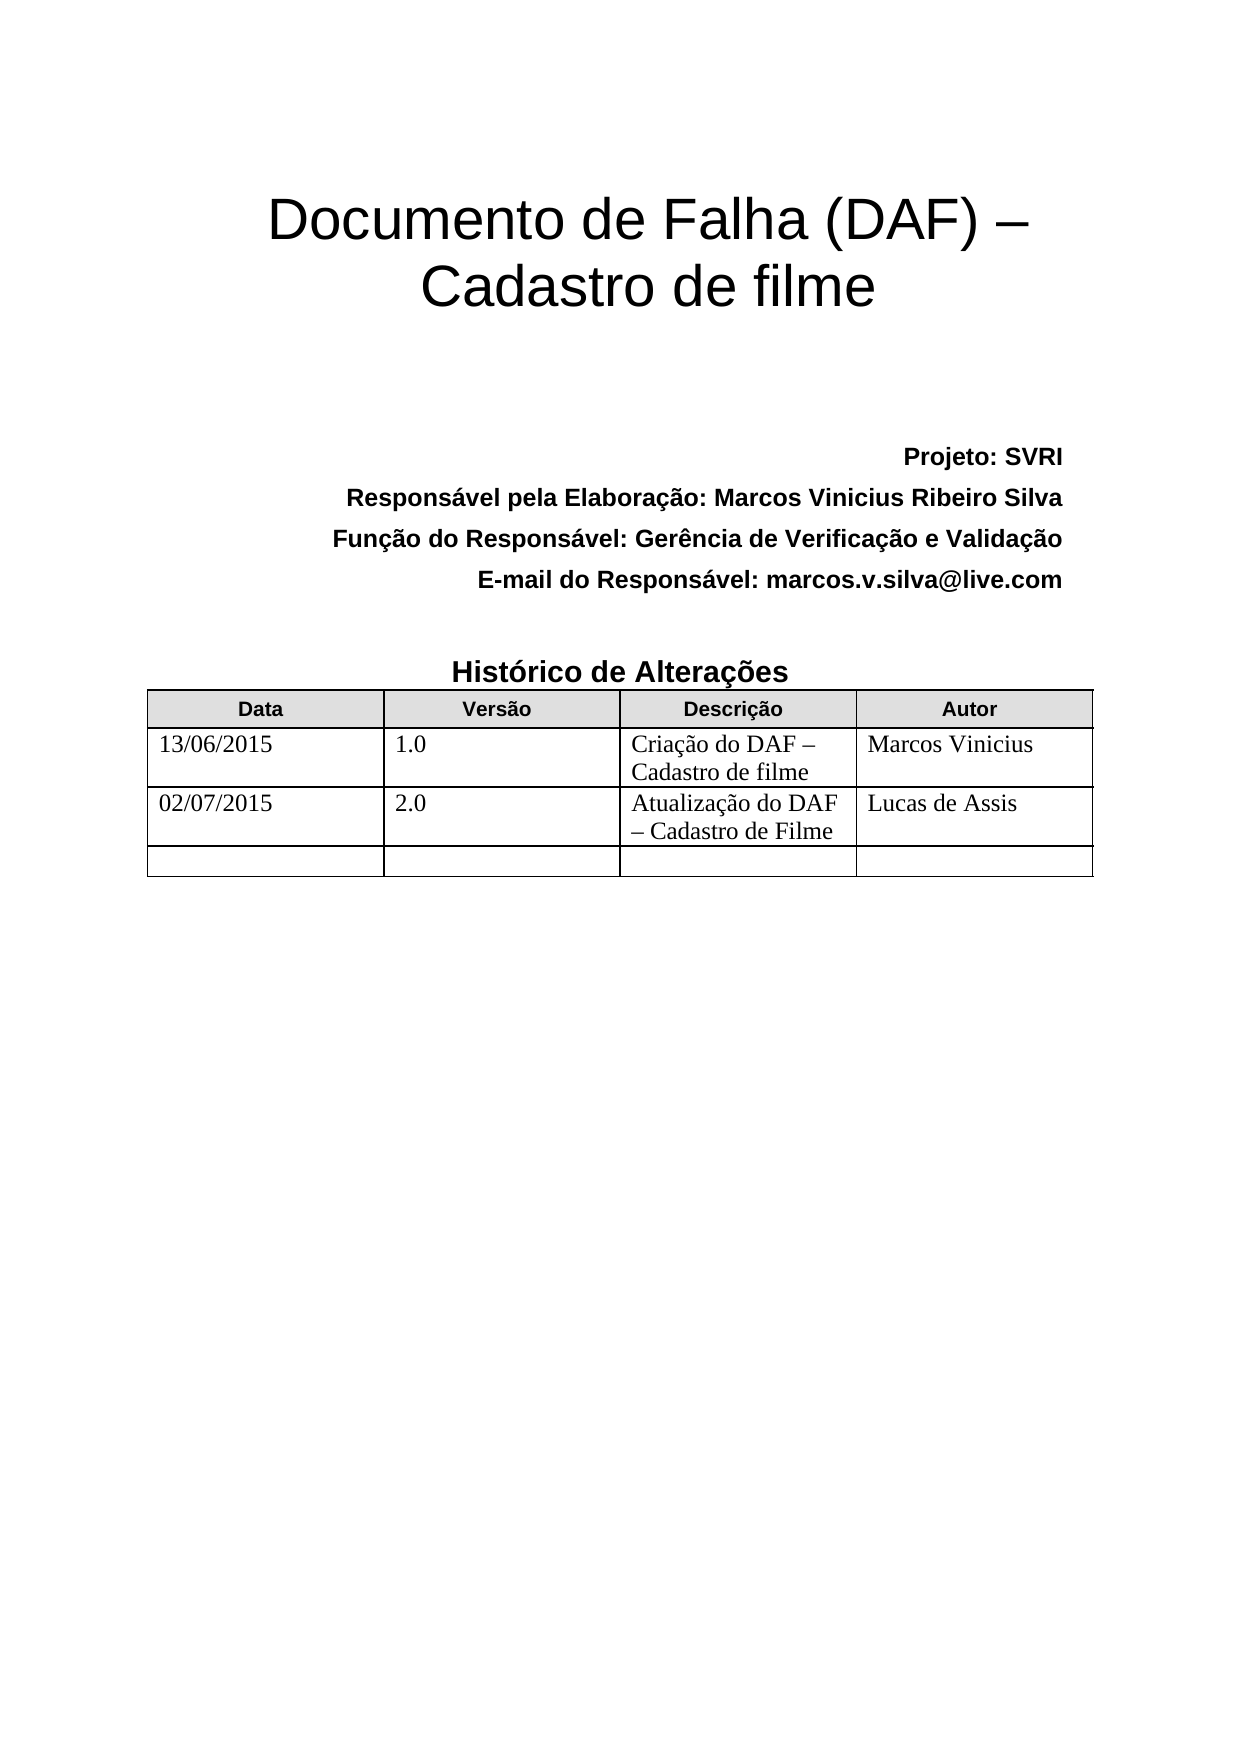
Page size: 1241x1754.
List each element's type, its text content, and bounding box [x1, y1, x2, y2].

text Responsável pela Elaboração: Marcos Vinicius Ribeiro Silva [177, 483, 1063, 512]
table_header Data [148, 691, 383, 727]
table_cell 13/06/2015 [148, 729, 383, 786]
table_cell [385, 847, 619, 876]
table_cell [148, 847, 383, 876]
table_cell Atualização do DAF – Cadastro de Filme [621, 788, 856, 845]
table_cell Criação do DAF – Cadastro de filme [621, 729, 856, 786]
text Função do Responsável: Gerência de Verificação e Validação [177, 524, 1063, 553]
table_cell 2.0 [385, 788, 619, 845]
text E-mail do Responsável: marcos.v.silva@live.com [177, 566, 1063, 594]
table_cell 1.0 [385, 729, 619, 786]
table_cell Lucas de Assis [857, 788, 1092, 845]
table_header Autor [857, 691, 1092, 727]
table_header Descrição [621, 691, 856, 727]
table_header Versão [385, 691, 619, 727]
table_cell 02/07/2015 [148, 788, 383, 845]
text Projeto: SVRI [177, 442, 1063, 471]
table_cell Marcos Vinicius [857, 729, 1092, 786]
text Documento de Falha (DAF) – Cadastro de filme [177, 185, 1119, 319]
table_cell [621, 847, 856, 876]
table_cell [857, 847, 1092, 876]
text Histórico de Alterações [177, 654, 1063, 689]
